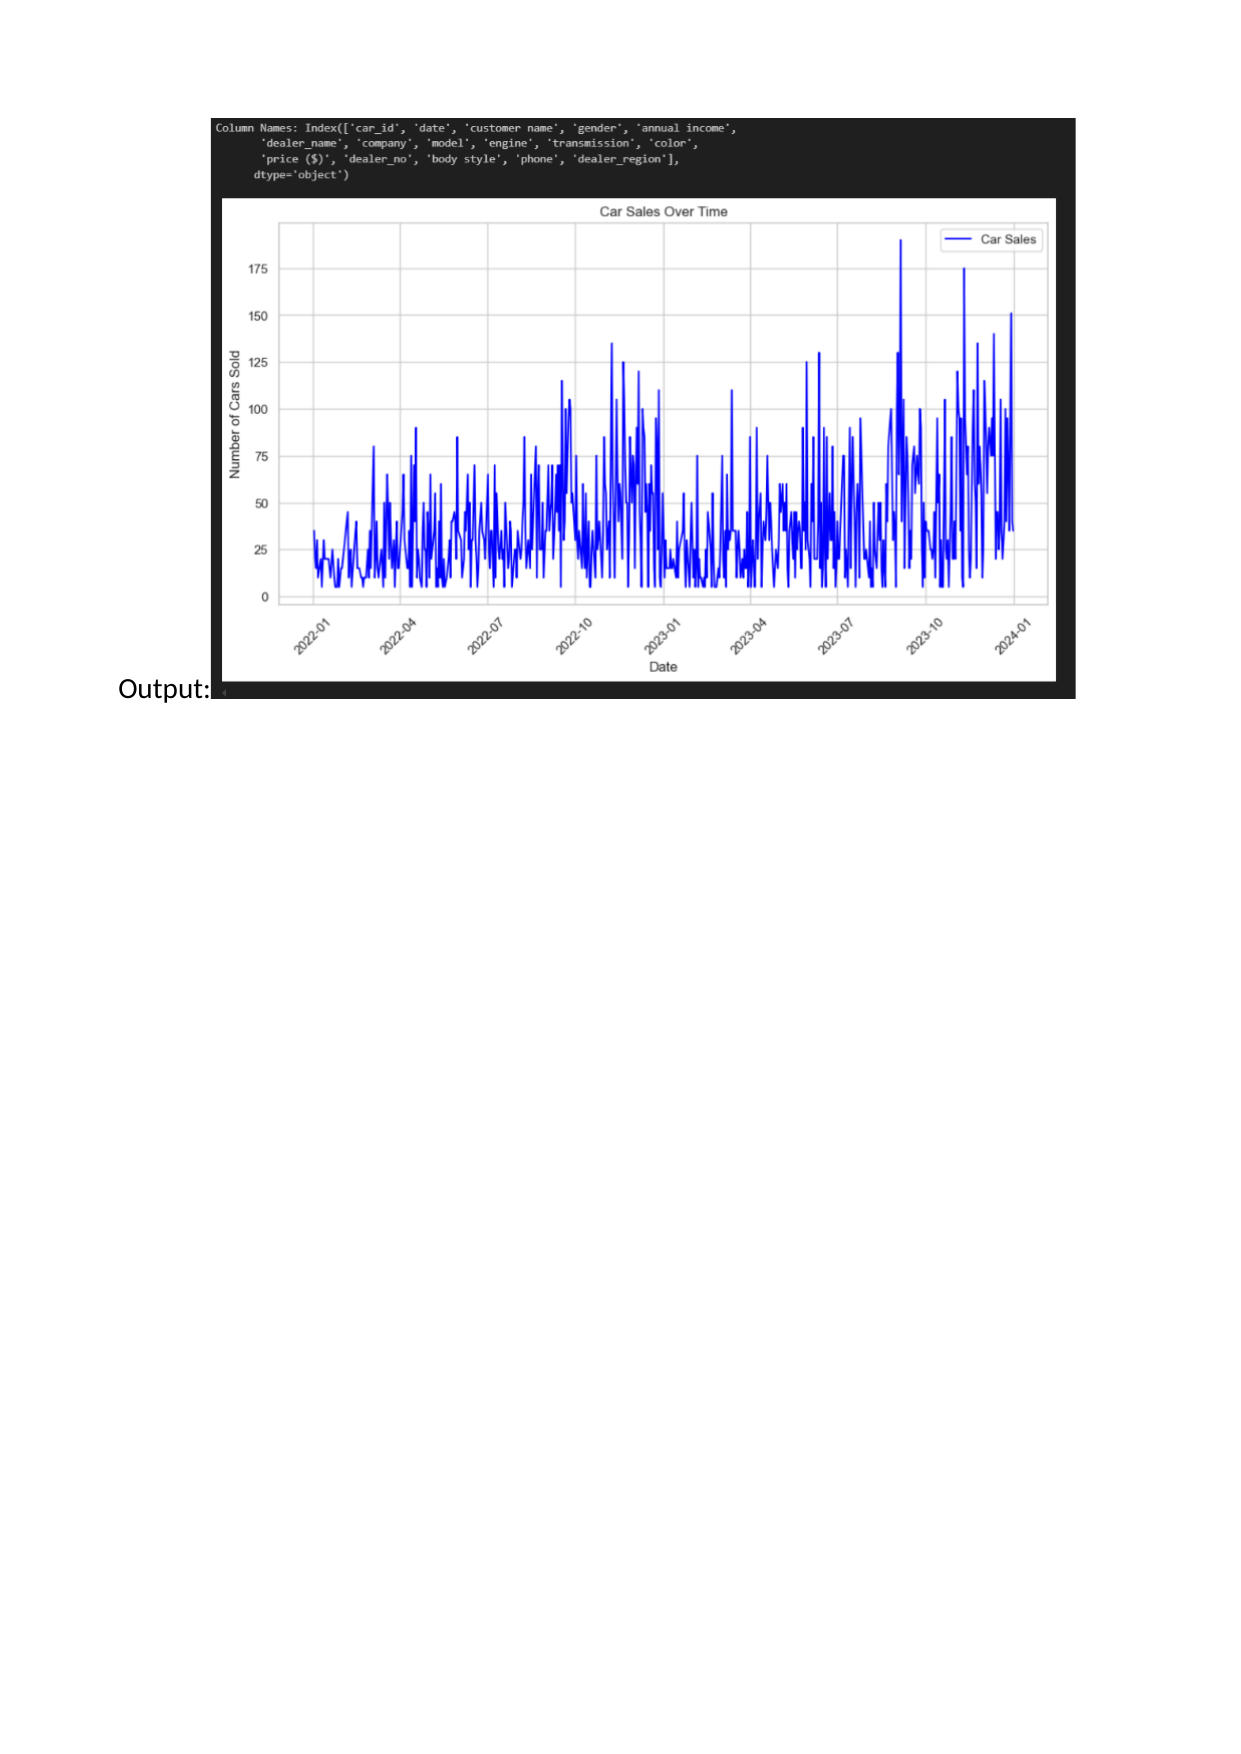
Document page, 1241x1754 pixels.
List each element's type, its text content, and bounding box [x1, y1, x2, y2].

text Output: [118, 118, 1122, 705]
